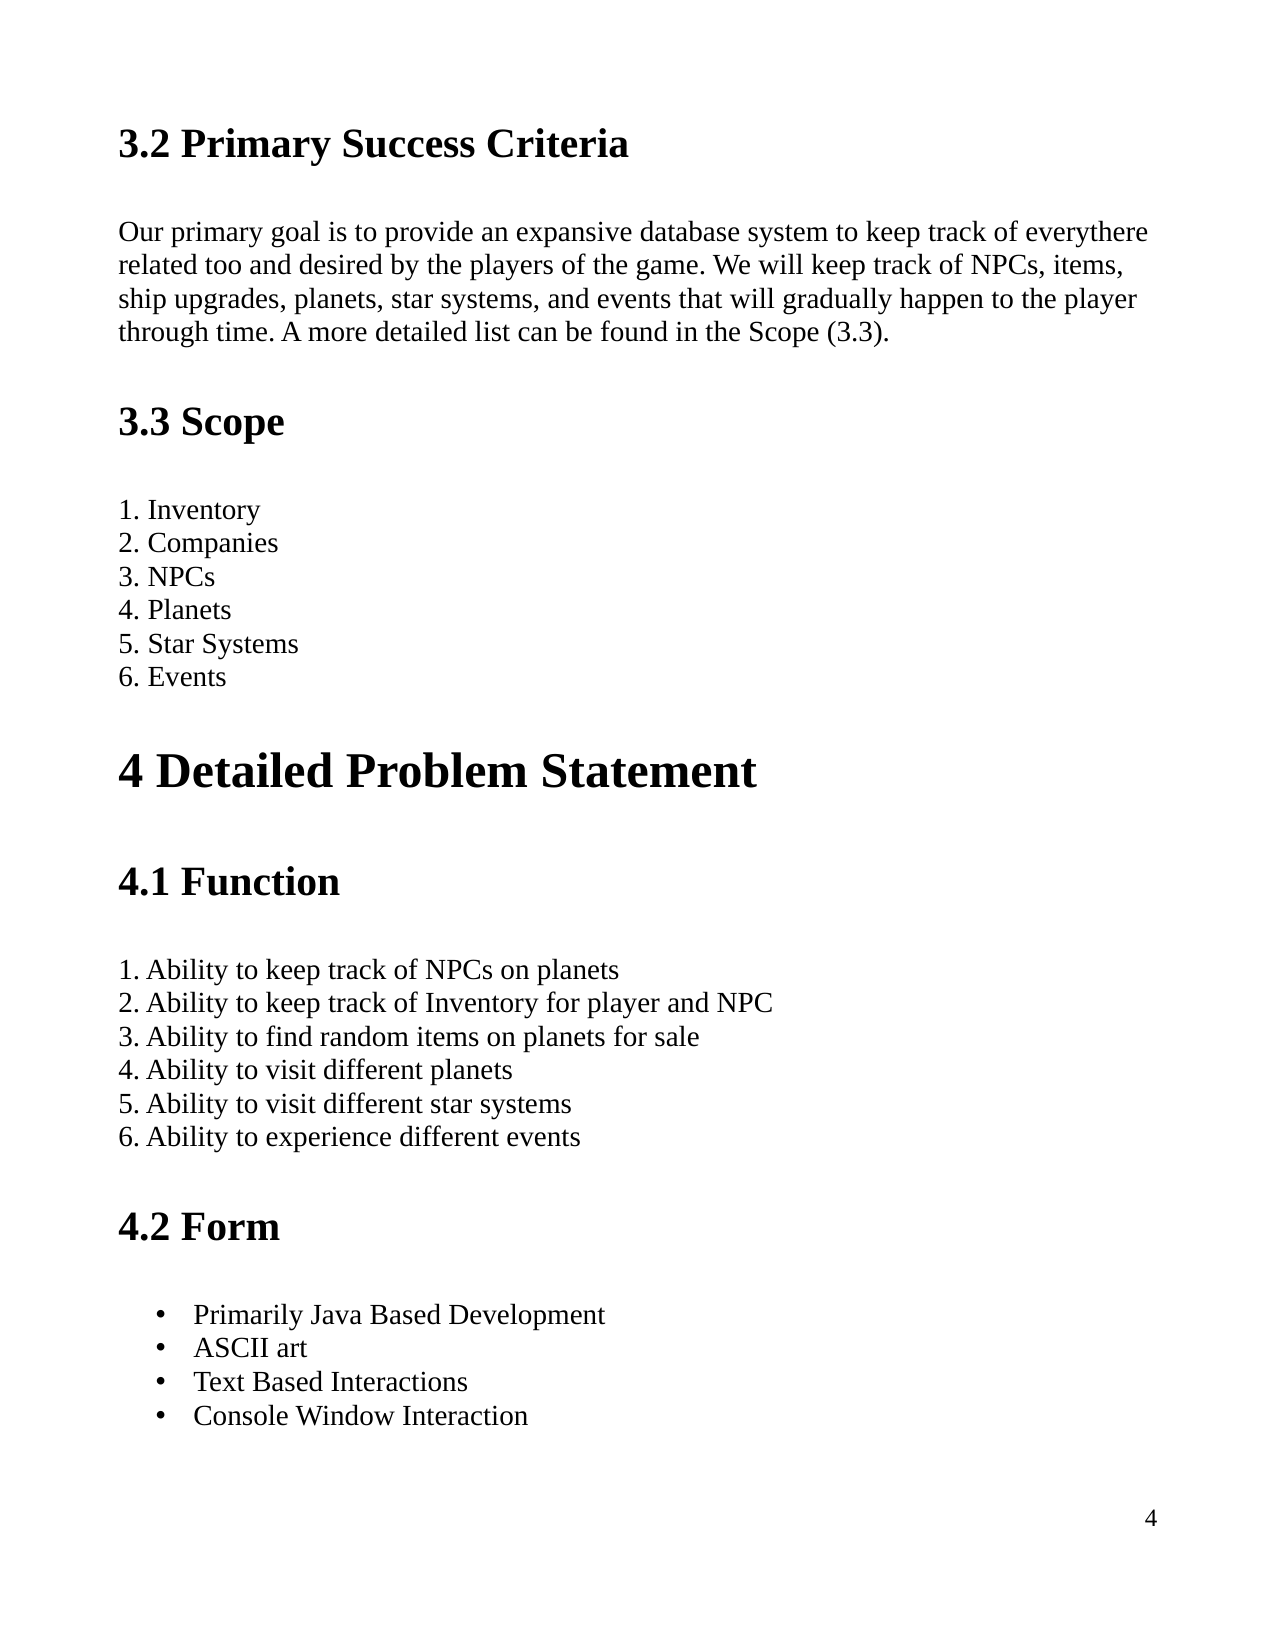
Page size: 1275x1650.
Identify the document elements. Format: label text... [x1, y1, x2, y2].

list ASCII art [156, 1331, 1157, 1364]
text 4.1 Function [118, 856, 1157, 904]
text 4. Ability to visit different planets [118, 1052, 1157, 1086]
text 2. Companies [118, 525, 1157, 559]
text 3.2 Primary Success Criteria [118, 118, 1157, 166]
text 3.3 Scope [118, 396, 1157, 444]
text 1. Inventory [118, 492, 1157, 525]
text 2. Ability to keep track of Inventory for player and NPC [118, 985, 1157, 1019]
text 5. Star Systems [118, 626, 1157, 659]
text 6. Events [118, 659, 1157, 693]
text 1. Ability to keep track of NPCs on planets [118, 952, 1157, 985]
text 4. Planets [118, 592, 1157, 626]
text 6. Ability to experience different events [118, 1119, 1157, 1153]
text 3. Ability to find random items on planets for sale [118, 1019, 1157, 1052]
list Console Window Interaction [156, 1398, 1157, 1431]
text 4.2 Form [118, 1201, 1157, 1249]
text 4 Detailed Problem Statement [118, 741, 1157, 798]
text 5. Ability to visit different star systems [118, 1086, 1157, 1119]
text 3. NPCs [118, 559, 1157, 592]
list Primarily Java Based Development [156, 1297, 1157, 1331]
text Our primary goal is to provide an expansive database system to keep track of everythere related too and desired by the players of the game. We will keep track of NPCs, items, ship upgrades, planets, star systems, and events that will gradually happen to the player through time. A more detailed list can be found in the Scope (3.3). [118, 214, 1157, 348]
list Text Based Interactions [156, 1364, 1157, 1398]
